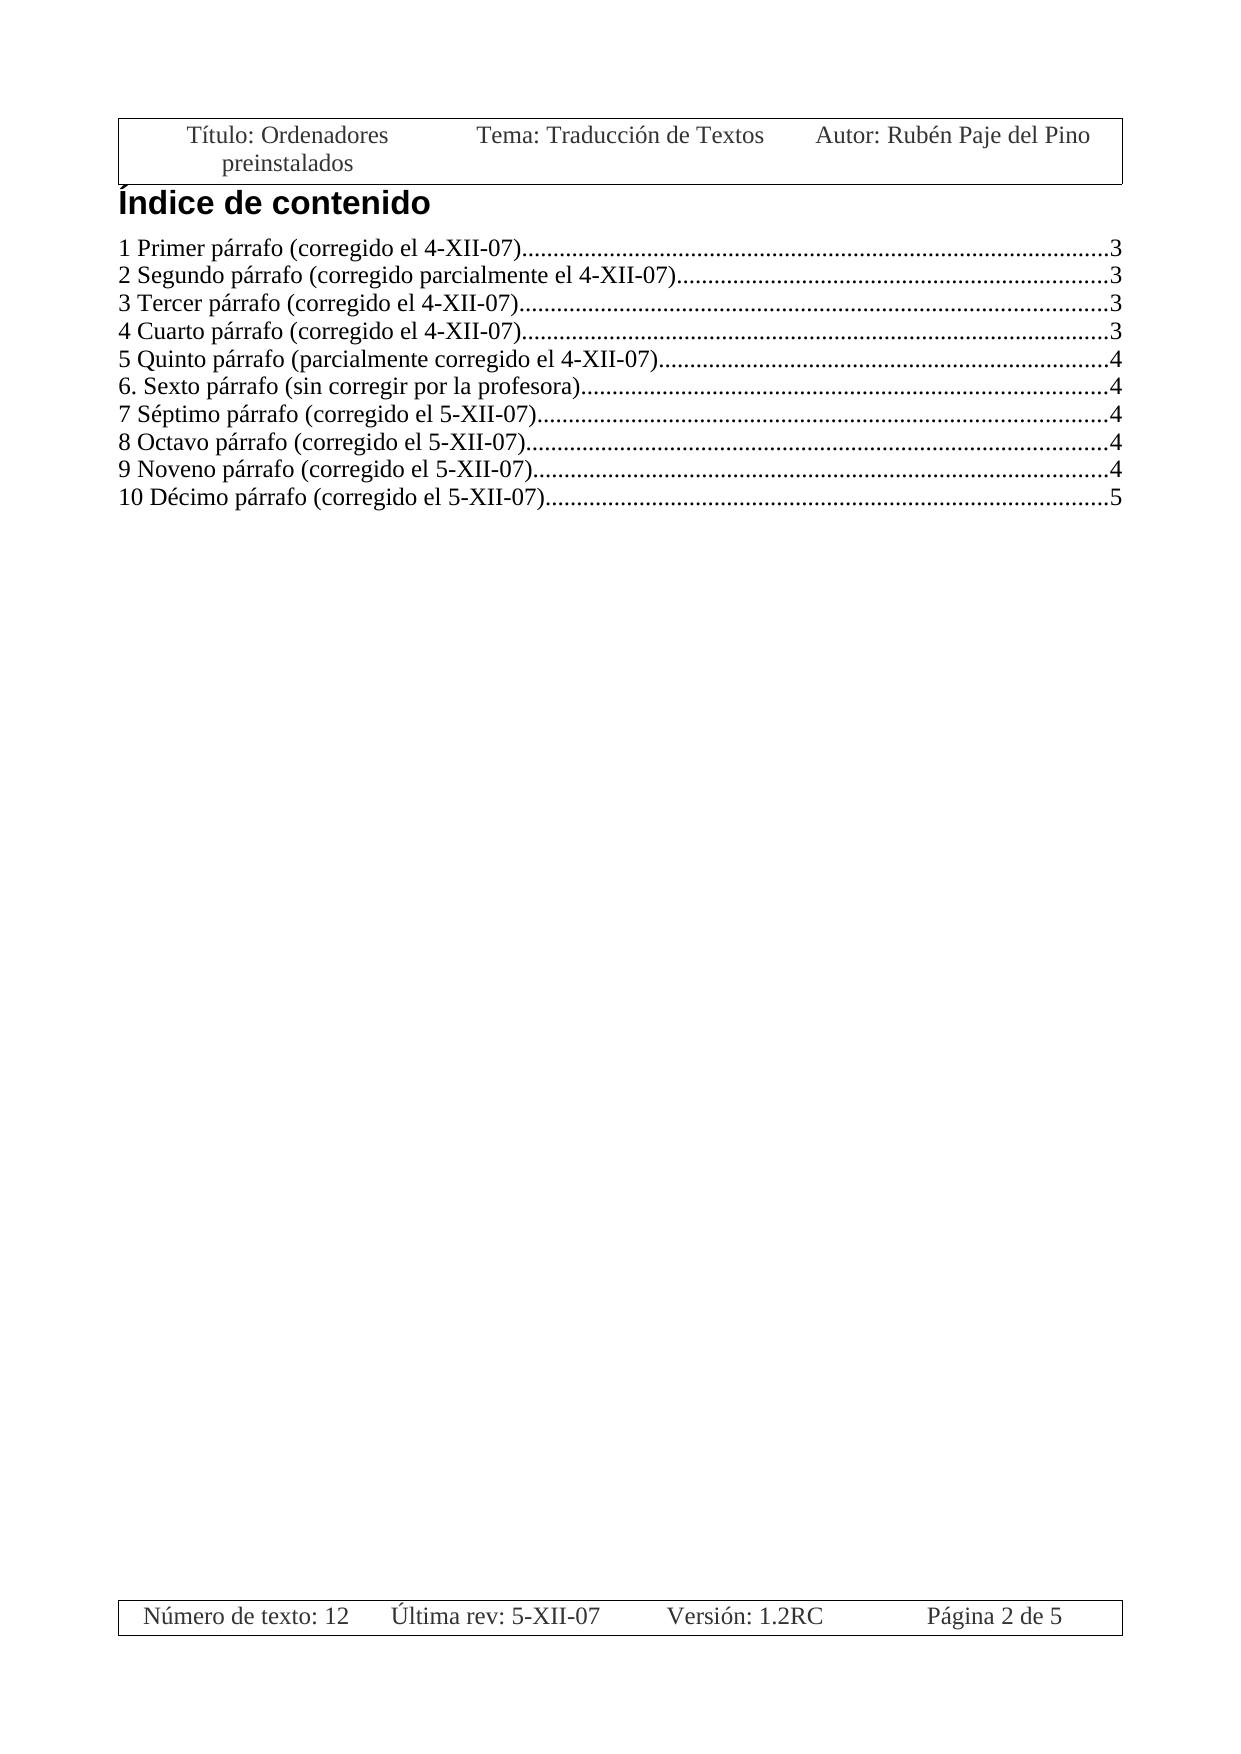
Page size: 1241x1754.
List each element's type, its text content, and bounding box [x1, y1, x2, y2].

text 10 Décimo párrafo (corregido el 5-XII-07) 5 [118, 483, 1122, 511]
text 9 Noveno párrafo (corregido el 5-XII-07) 4 [118, 456, 1122, 483]
text 4 Cuarto párrafo (corregido el 4-XII-07) 3 [118, 317, 1122, 345]
text 5 Quinto párrafo (parcialmente corregido el 4-XII-07) 4 [118, 345, 1122, 372]
text 8 Octavo párrafo (corregido el 5-XII-07) 4 [118, 428, 1122, 456]
text 6. Sexto párrafo (sin corregir por la profesora) 4 [118, 372, 1122, 400]
text 2 Segundo párrafo (corregido parcialmente el 4-XII-07) 3 [118, 262, 1122, 289]
text 7 Séptimo párrafo (corregido el 5-XII-07) 4 [118, 400, 1122, 428]
subtitle Índice de contenido [118, 185, 1122, 221]
text 1 Primer párrafo (corregido el 4-XII-07) 3 [118, 234, 1122, 262]
text 3 Tercer párrafo (corregido el 4-XII-07) 3 [118, 289, 1122, 317]
